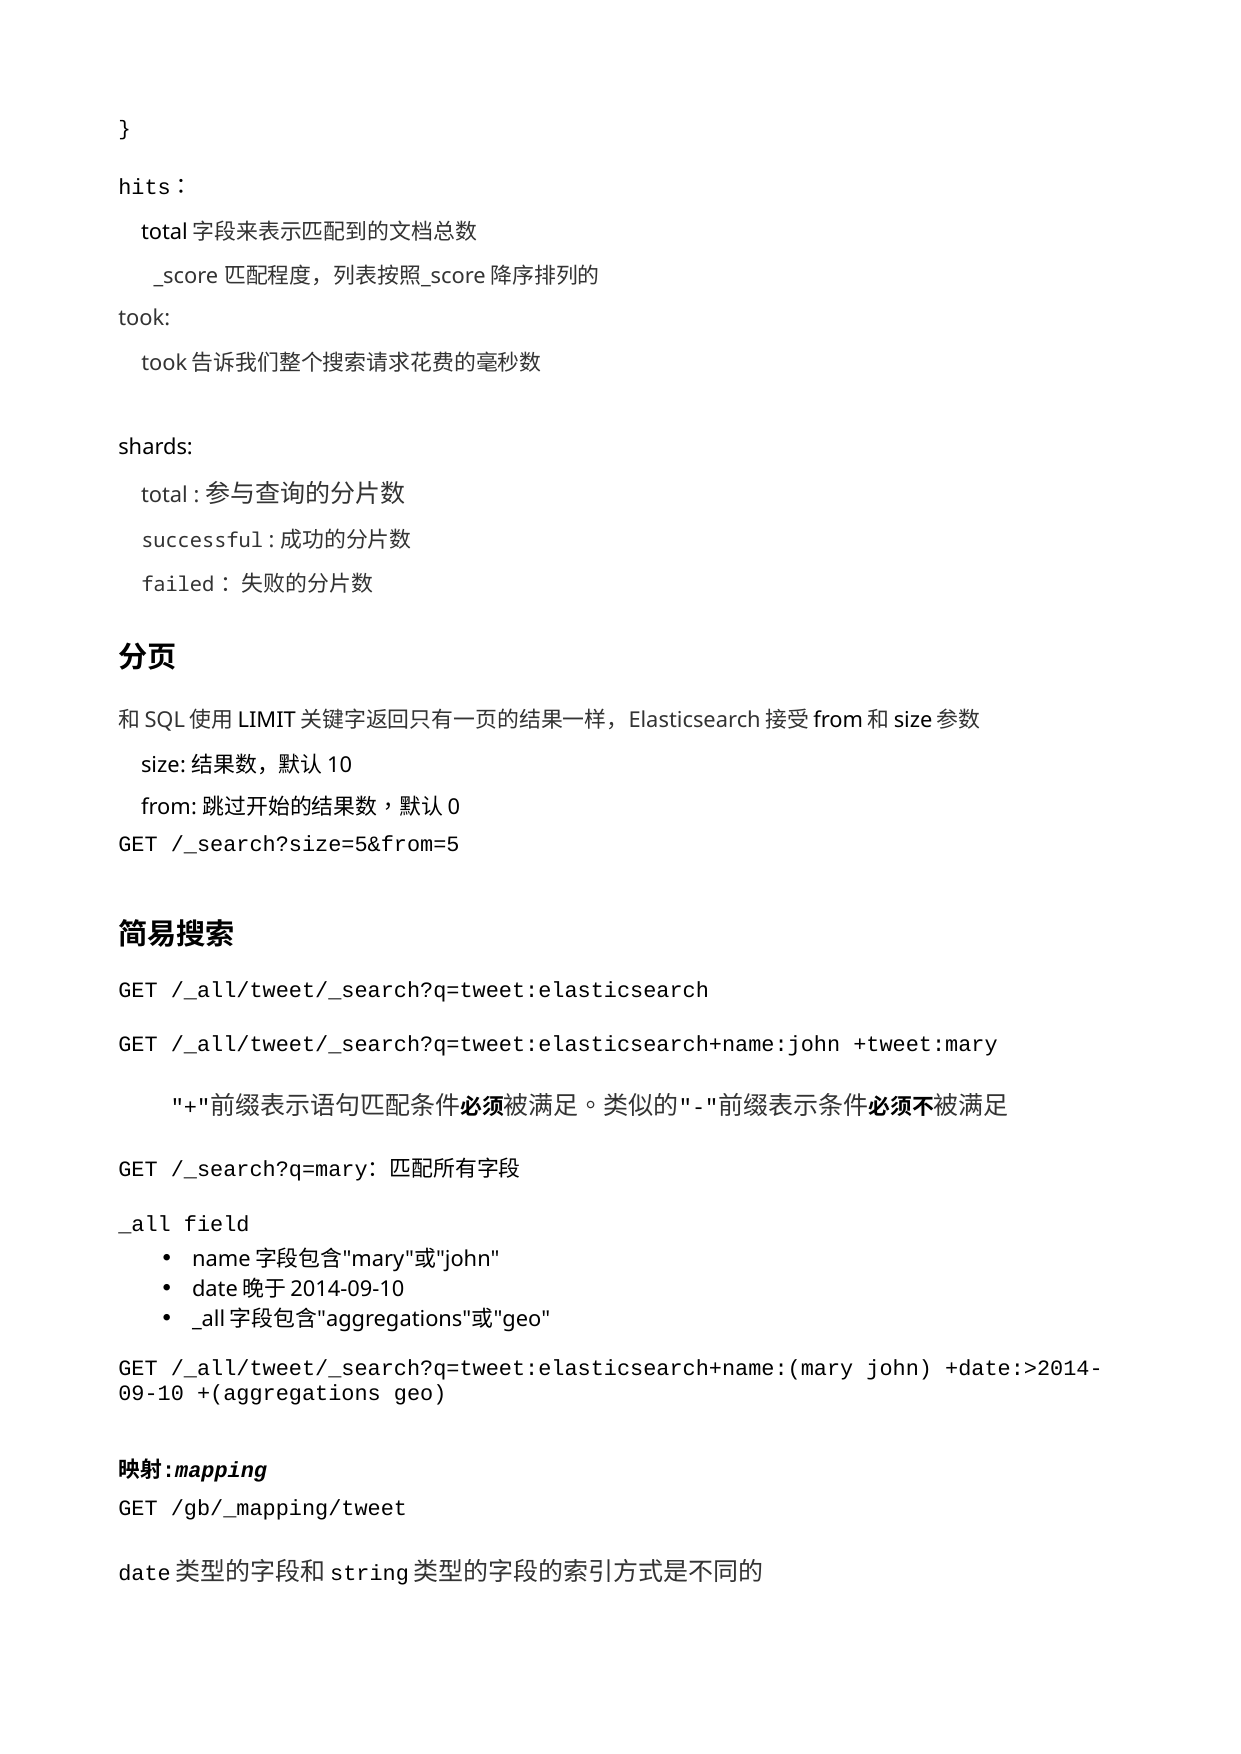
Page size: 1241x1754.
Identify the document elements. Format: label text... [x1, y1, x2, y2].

text from: 跳过开始的结果数，默认0 [118, 791, 1122, 821]
text GET /_search?size=5&from=5 [118, 833, 1122, 858]
text hits： [118, 171, 1122, 201]
text took: [118, 302, 1122, 332]
text took告诉我们整个搜索请求花费的毫秒数 [118, 344, 1122, 376]
text total字段来表示匹配到的文档总数 [118, 214, 1122, 246]
list name字段包含"mary"或"john" [162, 1243, 1122, 1273]
subtitle 映射:mapping [118, 1448, 1122, 1485]
text GET /_all/tweet/_search?q=tweet:elasticsearch+name:john +tweet:mary [118, 1033, 1122, 1058]
text total : 参与查询的分片数 [118, 473, 1122, 510]
subtitle 简易搜索 [118, 914, 1122, 952]
text _all field [118, 1213, 1122, 1237]
text failed ：失败的分片数 [118, 566, 1122, 598]
text GET /_all/tweet/_search?q=tweet:elasticsearch+name:(mary john) +date:>2014-09-10 +(aggregations geo) [118, 1357, 1122, 1407]
text 和SQL使用LIMIT关键字返回只有一页的结果一样，Elasticsearch接受from和size参数 [118, 702, 1122, 734]
text GET /_search?q=mary：匹配所有字段 [118, 1151, 1122, 1183]
text successful : 成功的分片数 [118, 522, 1122, 554]
text date类型的字段和string类型的字段的索引方式是不同的 [118, 1552, 1122, 1588]
text } [118, 118, 1122, 142]
list date晚于2014-09-10 [162, 1273, 1122, 1303]
text shards: [118, 431, 1122, 461]
text GET /_all/tweet/_search?q=tweet:elasticsearch [118, 979, 1122, 1004]
subtitle 分页 [118, 638, 1122, 675]
list _all字段包含"aggregations"或"geo" [162, 1303, 1122, 1333]
text _score 匹配程度，列表按照_score降序排列的 [118, 258, 1122, 290]
text "+"前缀表示语句匹配条件必须被满足。类似的"-"前缀表示条件必须不被满足 [118, 1088, 1122, 1122]
text GET /gb/_mapping/tweet [118, 1497, 1122, 1522]
text size: 结果数，默认10 [118, 747, 1122, 778]
